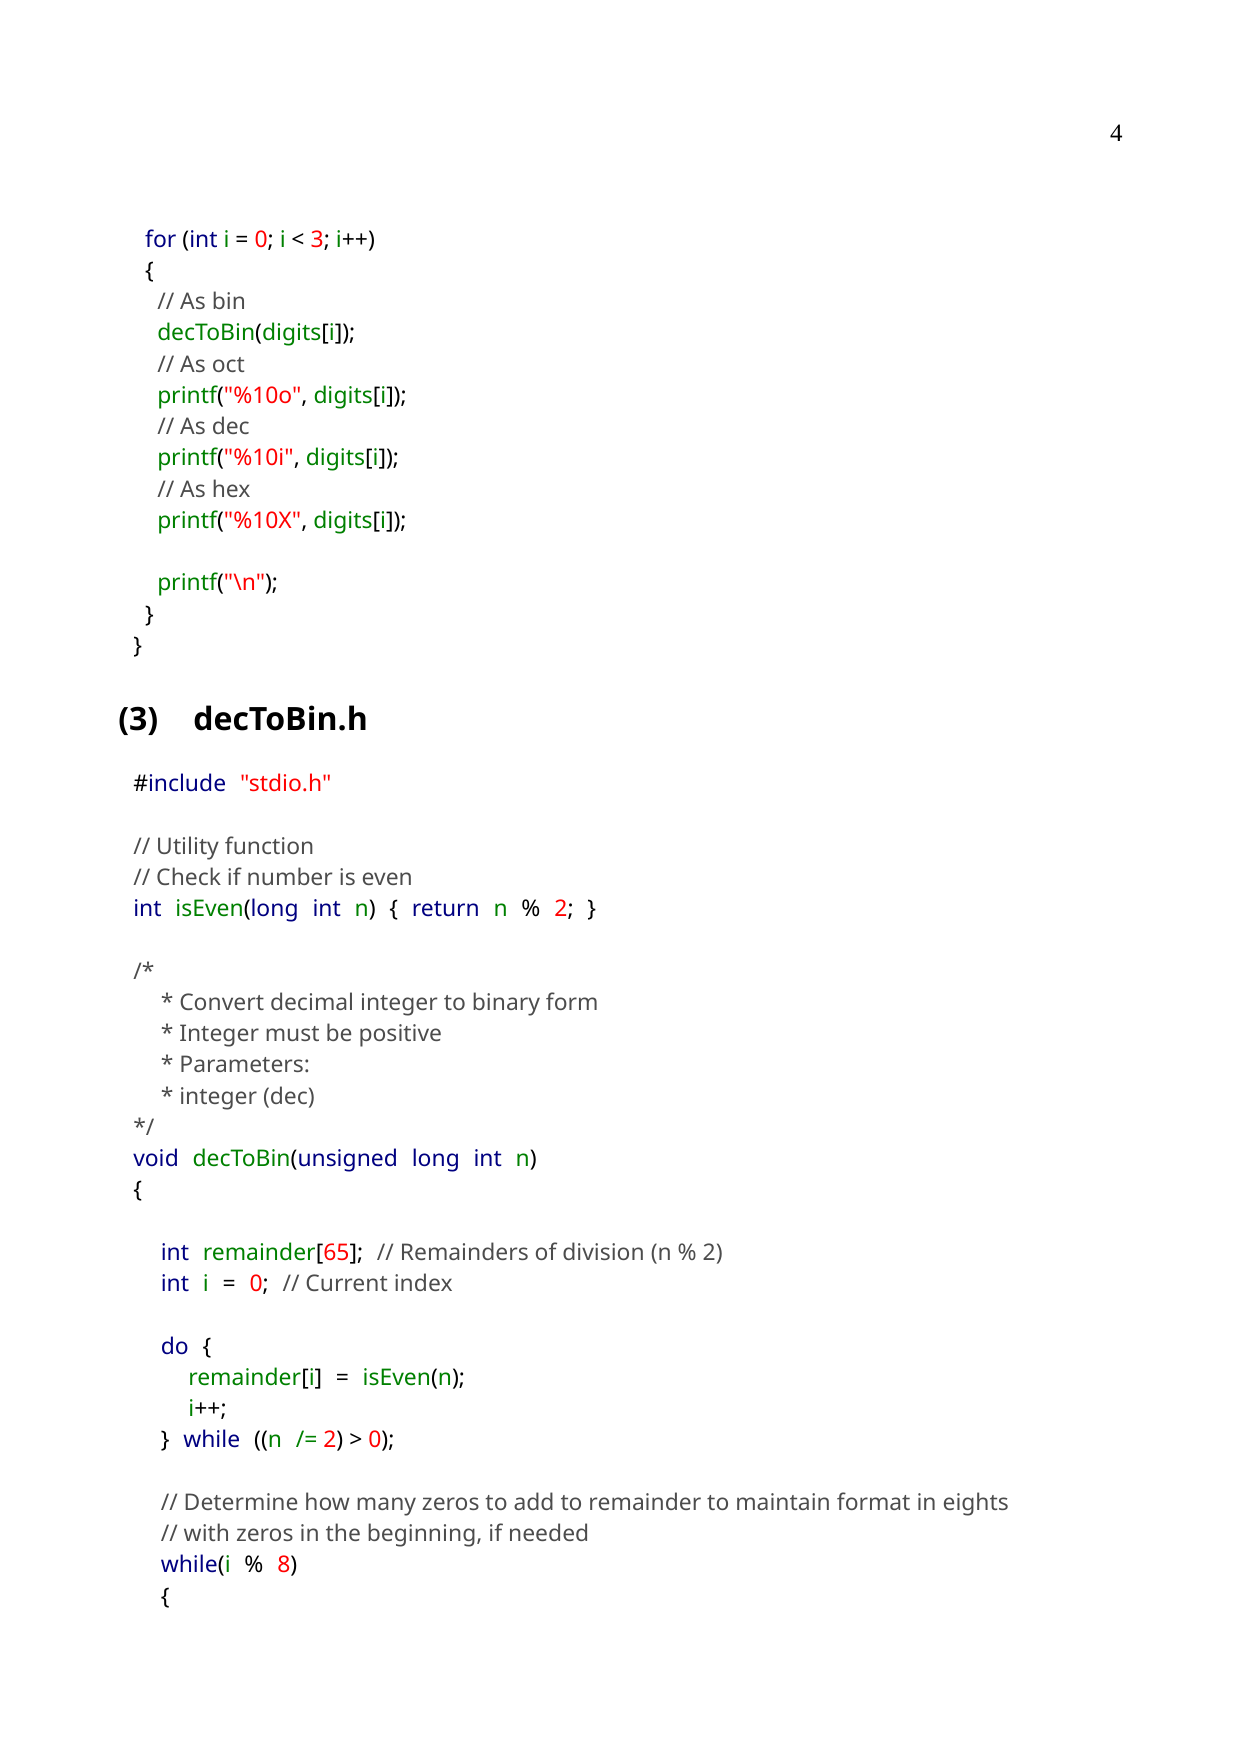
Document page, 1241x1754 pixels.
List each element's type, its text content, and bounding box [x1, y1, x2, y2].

text { [118, 254, 1122, 285]
text do { [118, 1330, 1122, 1361]
text * Parameters: [118, 1048, 1122, 1080]
text */ [118, 1111, 1122, 1142]
text // As oct [118, 348, 1122, 379]
text printf("\n"); [118, 566, 1122, 598]
text /* [118, 955, 1122, 986]
text i++; [118, 1392, 1122, 1423]
text } [118, 629, 1122, 675]
text printf("%10o", digits[i]); [118, 379, 1122, 410]
text // Check if number is even [118, 861, 1122, 892]
subtitle decToBin.h [118, 696, 1122, 740]
text } [118, 598, 1122, 629]
text // As bin [118, 285, 1122, 316]
text // Utility function [118, 830, 1122, 861]
text } while ((n /= 2) > 0); [118, 1423, 1122, 1455]
text printf("%10X", digits[i]); [118, 504, 1122, 535]
text { [118, 1580, 1122, 1626]
text while(i % 8) [118, 1548, 1122, 1580]
text void decToBin(unsigned long int n) [118, 1142, 1122, 1173]
text // with zeros in the beginning, if needed [118, 1517, 1122, 1548]
text remainder[i] = isEven(n); [118, 1361, 1122, 1392]
text int isEven(long int n) { return n % 2; } [118, 892, 1122, 923]
text #include "stdio.h" [118, 752, 1122, 798]
text { [118, 1173, 1122, 1205]
text decToBin(digits[i]); [118, 316, 1122, 348]
text int i = 0; // Current index [118, 1267, 1122, 1298]
text int remainder[65]; // Remainders of division (n % 2) [118, 1236, 1122, 1267]
text * Integer must be positive [118, 1017, 1122, 1048]
text // Determine how many zeros to add to remainder to maintain format in eights [118, 1486, 1122, 1517]
text * integer (dec) [118, 1080, 1122, 1111]
text * Convert decimal integer to binary form [118, 986, 1122, 1017]
text // As hex [118, 473, 1122, 504]
text // As dec [118, 410, 1122, 441]
text for (int i = 0; i < 3; i++) [118, 223, 1122, 254]
text printf("%10i", digits[i]); [118, 441, 1122, 473]
